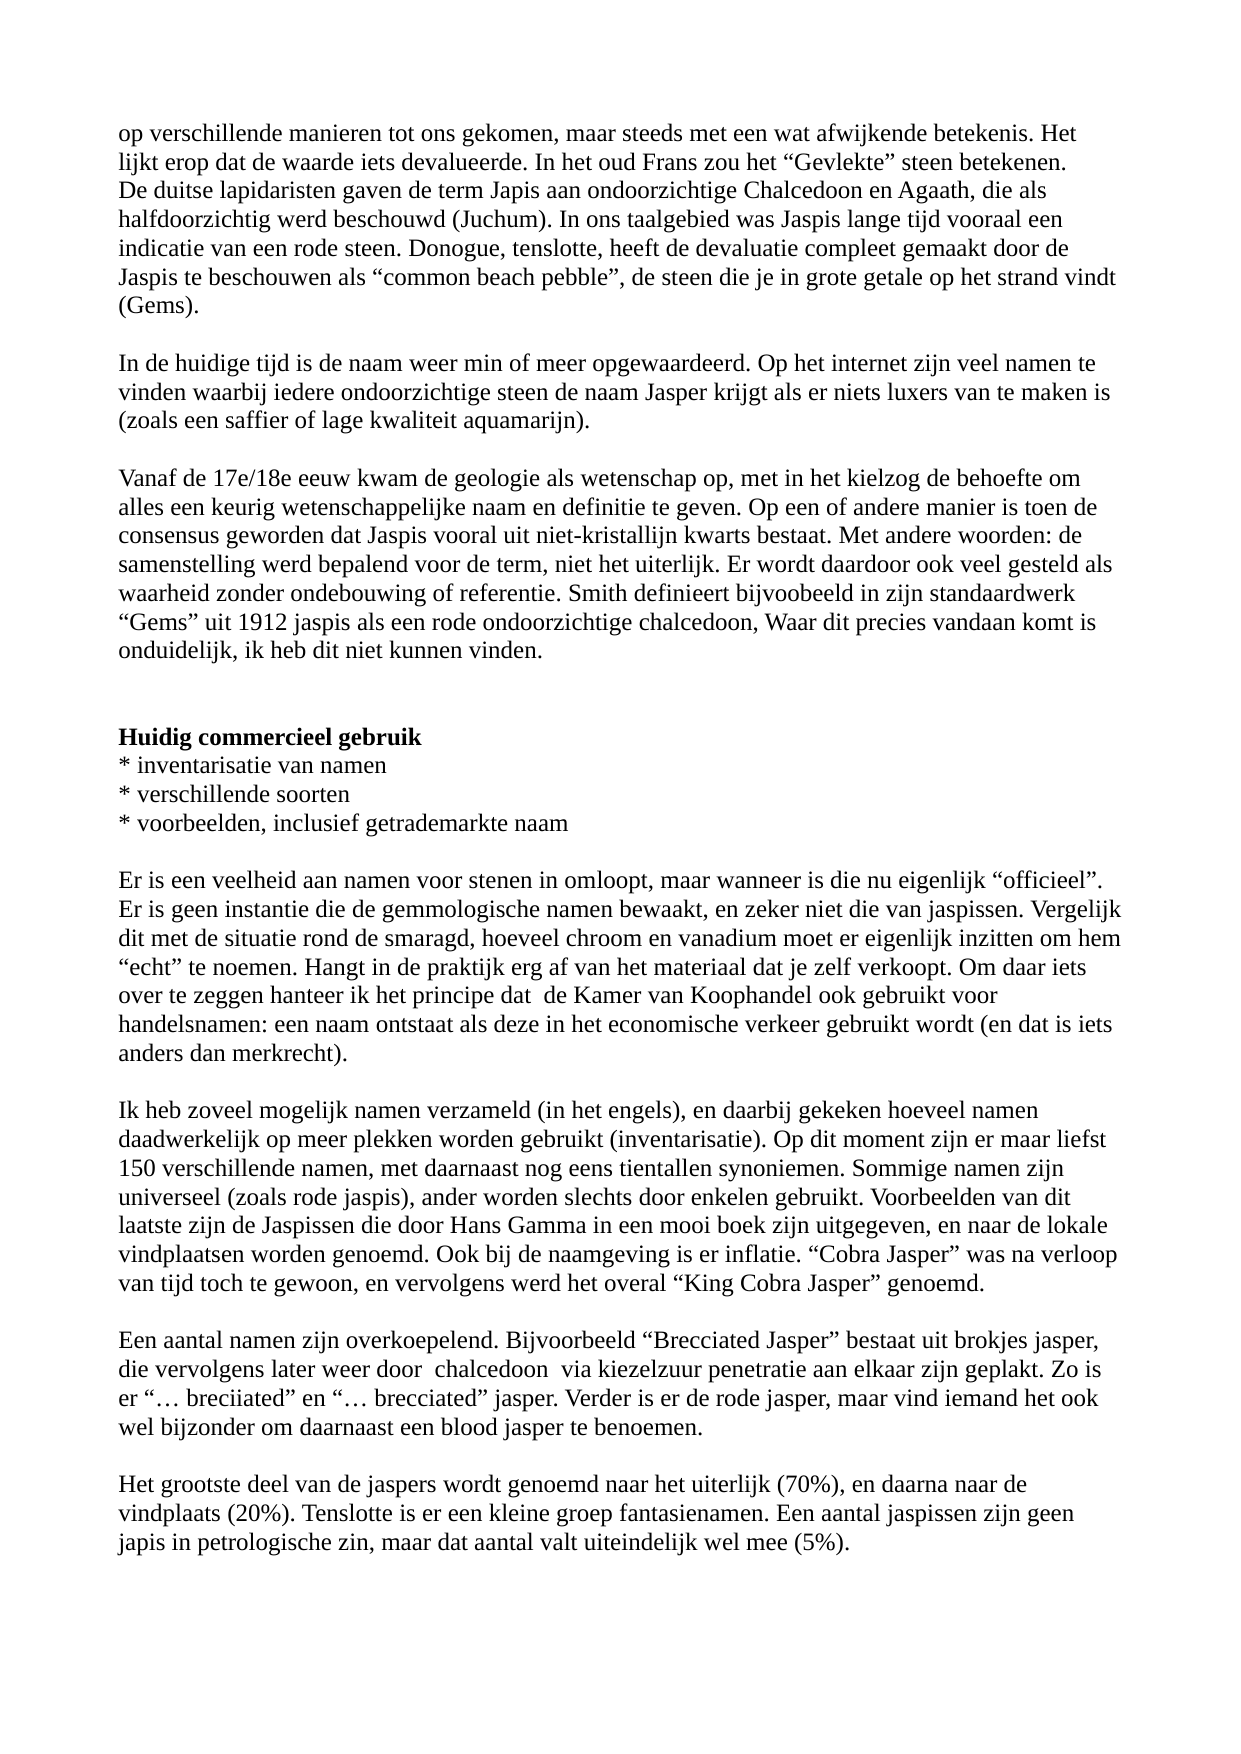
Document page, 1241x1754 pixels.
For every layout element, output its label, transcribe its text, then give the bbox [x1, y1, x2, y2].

text * verschillende soorten [118, 779, 1122, 808]
text op verschillende manieren tot ons gekomen, maar steeds met een wat afwijkende betekenis. Het lijkt erop dat de waarde iets devalueerde. In het oud Frans zou het “Gevlekte” steen betekenen. [118, 118, 1122, 176]
text In de huidige tijd is de naam weer min of meer opgewaardeerd. Op het internet zijn veel namen te vinden waarbij iedere ondoorzichtige steen de naam Jasper krijgt als er niets luxers van te maken is (zoals een saffier of lage kwaliteit aquamarijn). [118, 348, 1122, 434]
text Ik heb zoveel mogelijk namen verzameld (in het engels), en daarbij gekeken hoeveel namen daadwerkelijk op meer plekken worden gebruikt (inventarisatie). Op dit moment zijn er maar liefst 150 verschillende namen, met daarnaast nog eens tientallen synoniemen. Sommige namen zijn universeel (zoals rode jaspis), ander worden slechts door enkelen gebruikt. Voorbeelden van dit laatste zijn de Jaspissen die door Hans Gamma in een mooi boek zijn uitgegeven, en naar de lokale vindplaatsen worden genoemd. Ook bij de naamgeving is er inflatie. “Cobra Jasper” was na verloop van tijd toch te gewoon, en vervolgens werd het overal “King Cobra Jasper” genoemd. [118, 1096, 1122, 1297]
text Het grootste deel van de jaspers wordt genoemd naar het uiterlijk (70%), en daarna naar de vindplaats (20%). Tenslotte is er een kleine groep fantasienamen. Een aantal jaspissen zijn geen japis in petrologische zin, maar dat aantal valt uiteindelijk wel mee (5%). [118, 1469, 1122, 1556]
text Een aantal namen zijn overkoepelend. Bijvoorbeeld “Brecciated Jasper” bestaat uit brokjes jasper, die vervolgens later weer door chalcedoon via kiezelzuur penetratie aan elkaar zijn geplakt. Zo is er “… breciiated” en “… brecciated” jasper. Verder is er de rode jasper, maar vind iemand het ook wel bijzonder om daarnaast een blood jasper te benoemen. [118, 1326, 1122, 1441]
text Er is een veelheid aan namen voor stenen in omloopt, maar wanneer is die nu eigenlijk “officieel”. Er is geen instantie die de gemmologische namen bewaakt, en zeker niet die van jaspissen. Vergelijk dit met de situatie rond de smaragd, hoeveel chroom en vanadium moet er eigenlijk inzitten om hem “echt” te noemen. Hangt in de praktijk erg af van het materiaal dat je zelf verkoopt. Om daar iets over te zeggen hanteer ik het principe dat de Kamer van Koophandel ook gebruikt voor handelsnamen: een naam ontstaat als deze in het economische verkeer gebruikt wordt (en dat is iets anders dan merkrecht). [118, 866, 1122, 1067]
text * inventarisatie van namen [118, 751, 1122, 779]
text Vanaf de 17e/18e eeuw kwam de geologie als wetenschap op, met in het kielzog de behoefte om alles een keurig wetenschappelijke naam en definitie te geven. Op een of andere manier is toen de consensus geworden dat Jaspis vooral uit niet-kristallijn kwarts bestaat. Met andere woorden: de samenstelling werd bepalend voor de term, niet het uiterlijk. Er wordt daardoor ook veel gesteld als waarheid zonder ondebouwing of referentie. Smith definieert bijvoobeeld in zijn standaardwerk “Gems” uit 1912 jaspis als een rode ondoorzichtige chalcedoon, Waar dit precies vandaan komt is onduidelijk, ik heb dit niet kunnen vinden. [118, 463, 1122, 664]
text * voorbeelden, inclusief getrademarkte naam [118, 808, 1122, 837]
text Huidig commercieel gebruik [118, 722, 1122, 751]
text De duitse lapidaristen gaven de term Japis aan ondoorzichtige Chalcedoon en Agaath, die als halfdoorzichtig werd beschouwd (Juchum). In ons taalgebied was Jaspis lange tijd vooraal een indicatie van een rode steen. Donogue, tenslotte, heeft de devaluatie compleet gemaakt door de Jaspis te beschouwen als “common beach pebble”, de steen die je in grote getale op het strand vindt (Gems). [118, 176, 1122, 319]
